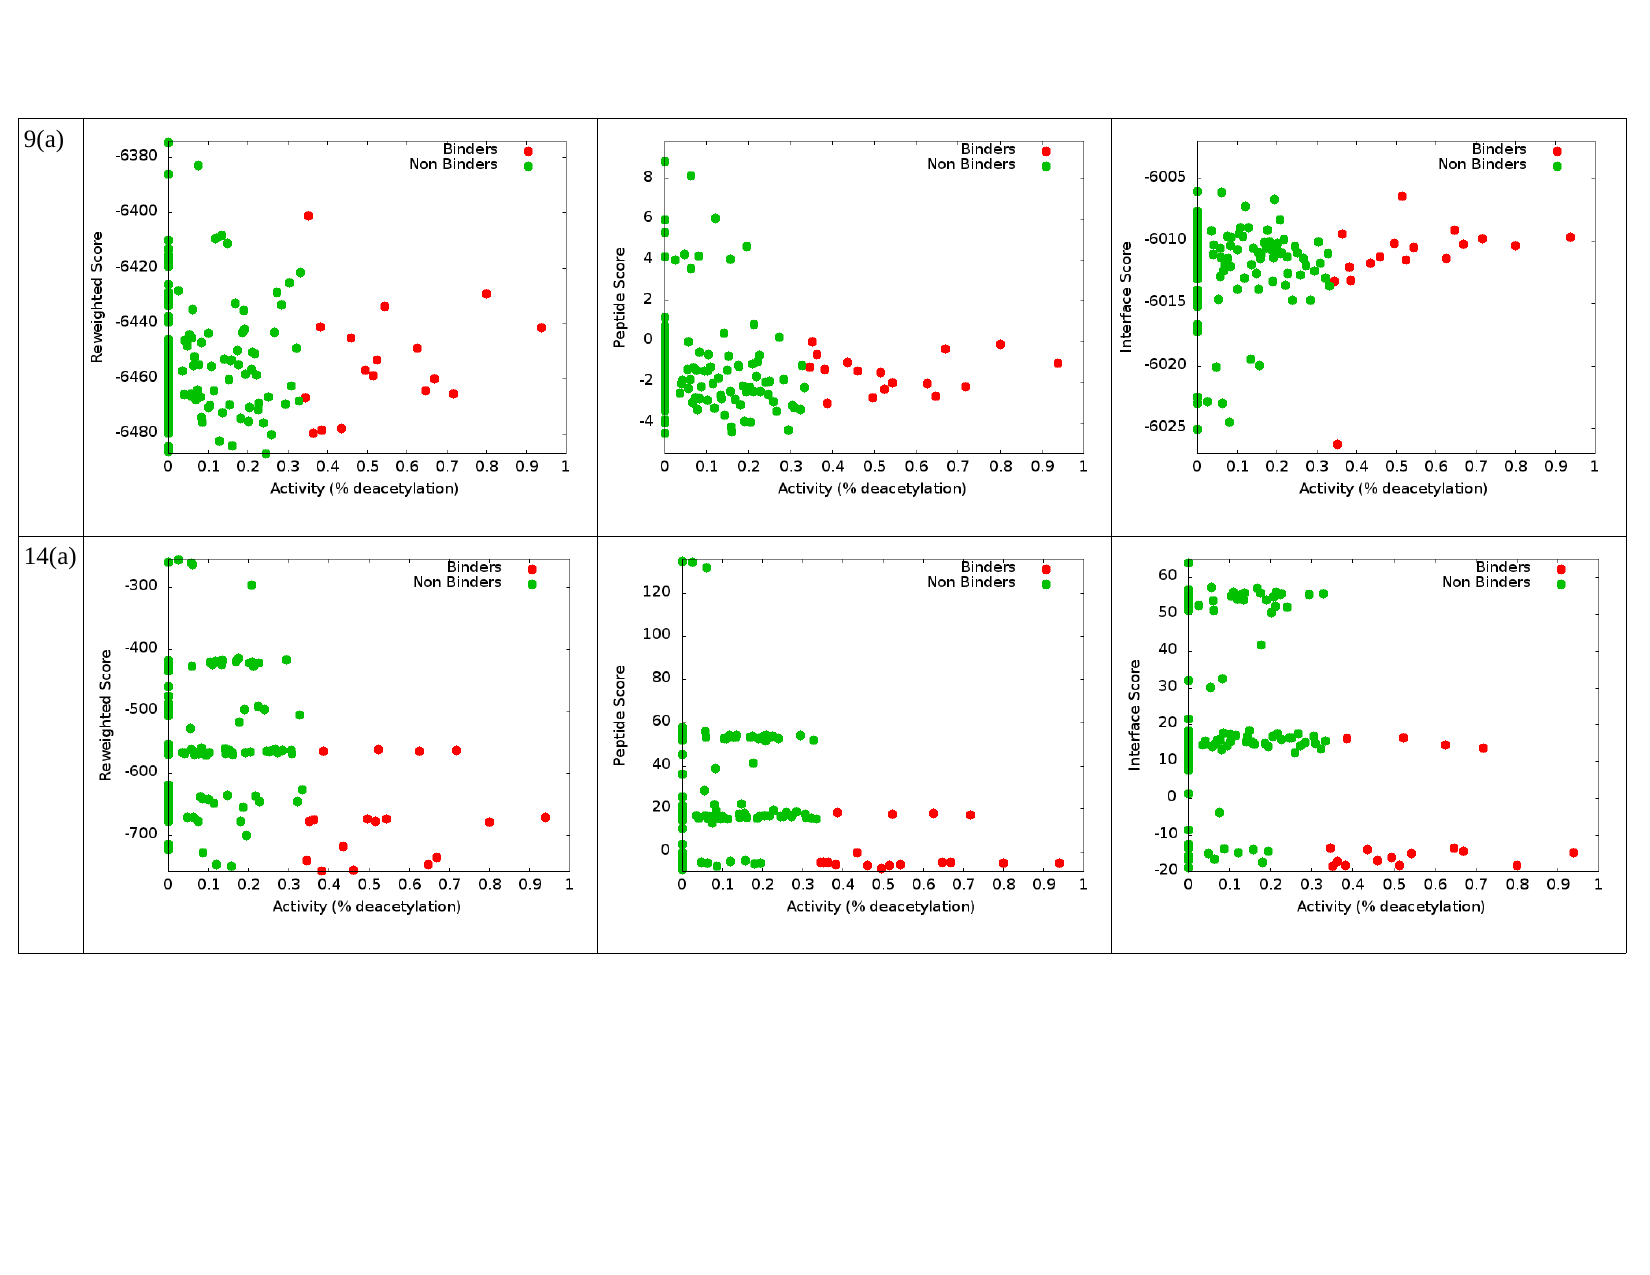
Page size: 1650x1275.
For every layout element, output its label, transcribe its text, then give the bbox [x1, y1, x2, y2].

table_cell [84, 537, 597, 918]
picture [88, 541, 592, 919]
table_cell [84, 919, 597, 953]
table_cell [1112, 919, 1626, 953]
table_cell [84, 119, 597, 536]
table_cell [598, 919, 1111, 953]
table_cell [598, 119, 1111, 536]
picture [1117, 123, 1620, 501]
picture [88, 123, 592, 501]
table_cell [1112, 537, 1626, 918]
table_cell [598, 537, 1111, 918]
picture [602, 123, 1106, 501]
picture [602, 541, 1106, 919]
table_cell [1112, 119, 1626, 536]
picture [1117, 541, 1620, 919]
table_cell 14(a) [19, 537, 83, 953]
table_cell 9(a) [19, 119, 83, 536]
